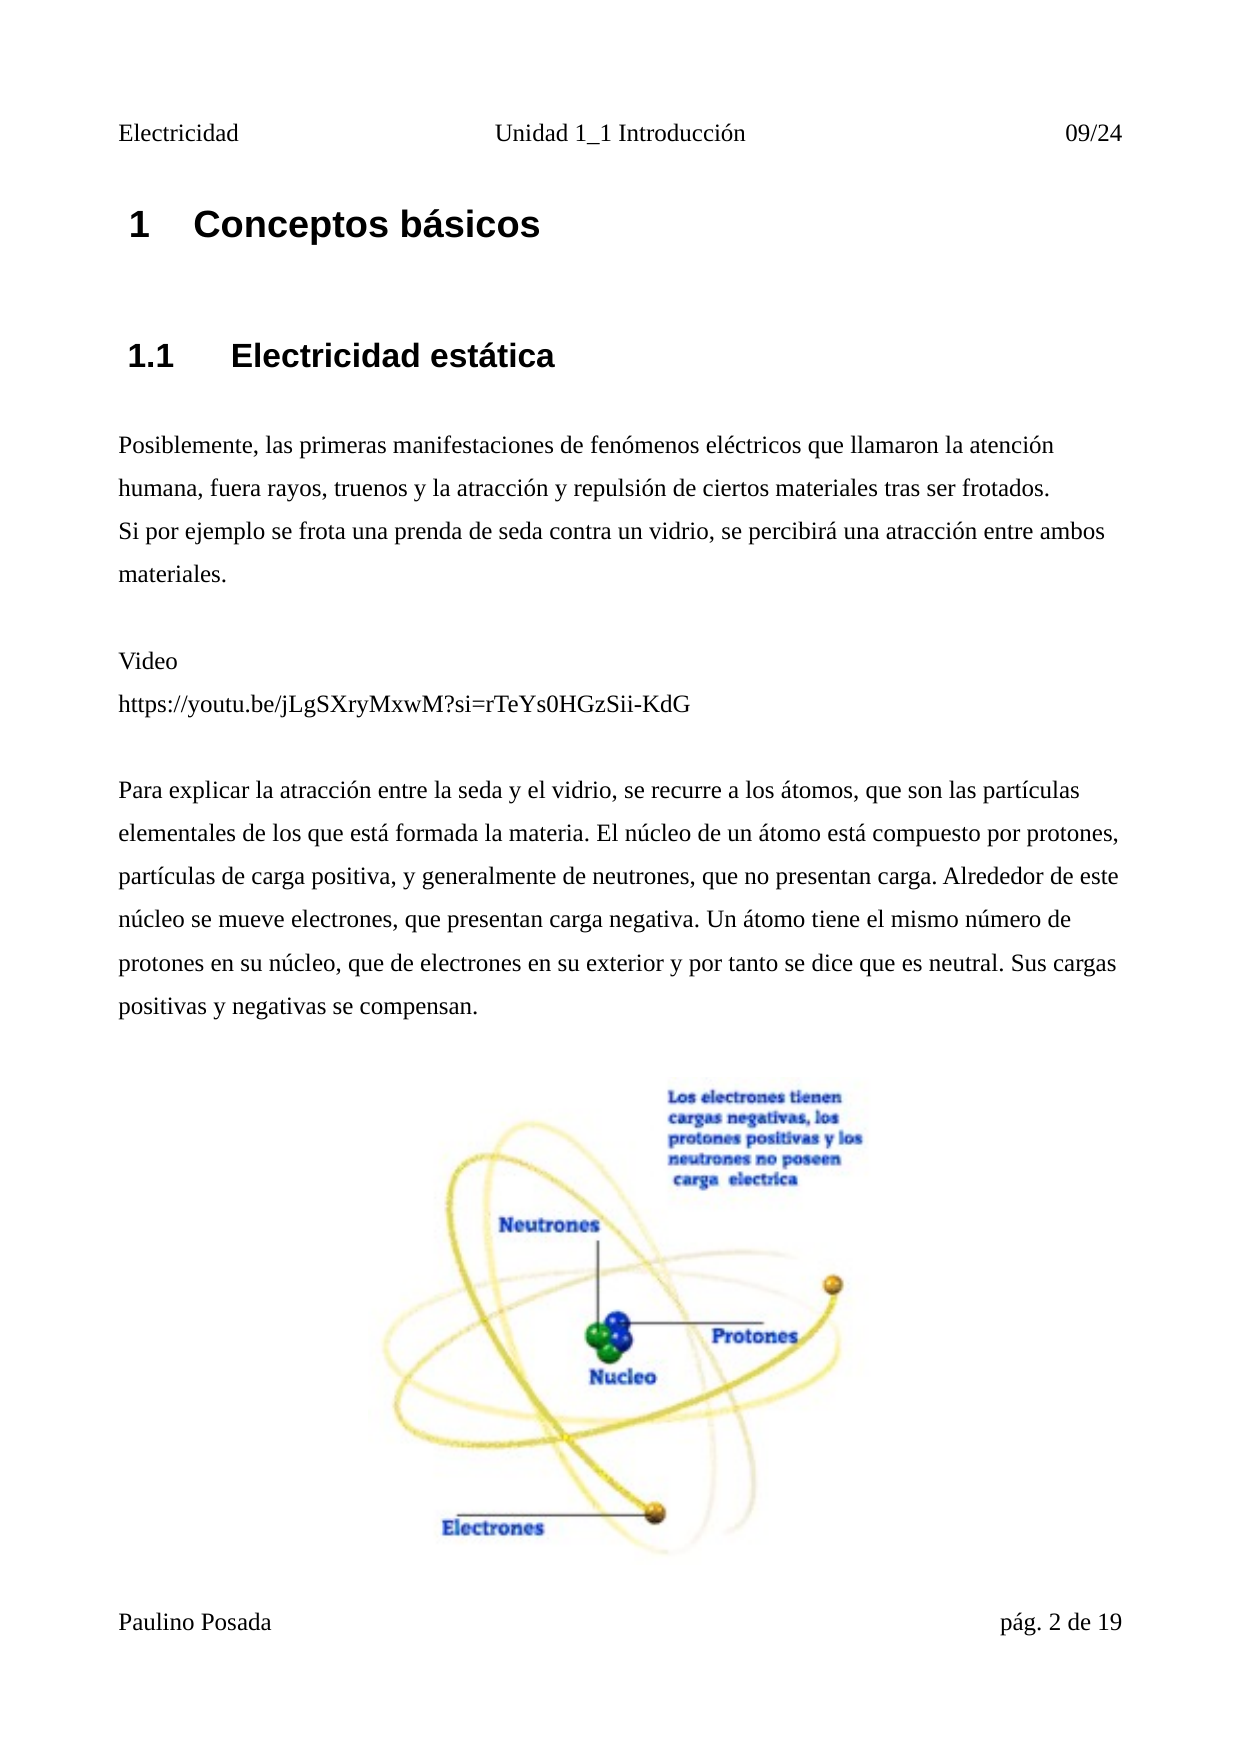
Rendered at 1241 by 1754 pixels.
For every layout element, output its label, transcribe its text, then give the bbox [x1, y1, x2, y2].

text Video [118, 646, 1122, 674]
picture [368, 1077, 873, 1565]
subtitle Conceptos básicos [118, 201, 1122, 245]
text https://youtu.be/jLgSXryMxwM?si=rTeYs0HGzSii-KdG [118, 689, 1122, 718]
text Posiblemente, las primeras manifestaciones de fenómenos eléctricos que llamaron la atención humana, fuera rayos, truenos y la atracción y repulsión de ciertos materiales tras ser frotados. [118, 430, 1122, 502]
text Si por ejemplo se frota una prenda de seda contra un vidrio, se percibirá una atracción entre ambos materiales. [118, 516, 1122, 588]
text Para explicar la atracción entre la seda y el vidrio, se recurre a los átomos, que son las partículas elementales de los que está formada la materia. El núcleo de un átomo está compuesto por protones, partículas de carga positiva, y generalmente de neutrones, que no presentan carga. Alrededor de este núcleo se mueve electrones, que presentan carga negativa. Un átomo tiene el mismo número de protones en su núcleo, que de electrones en su exterior y por tanto se dice que es neutral. Sus cargas positivas y negativas se compensan. [118, 775, 1122, 1019]
subtitle Electricidad estática [118, 336, 1122, 374]
